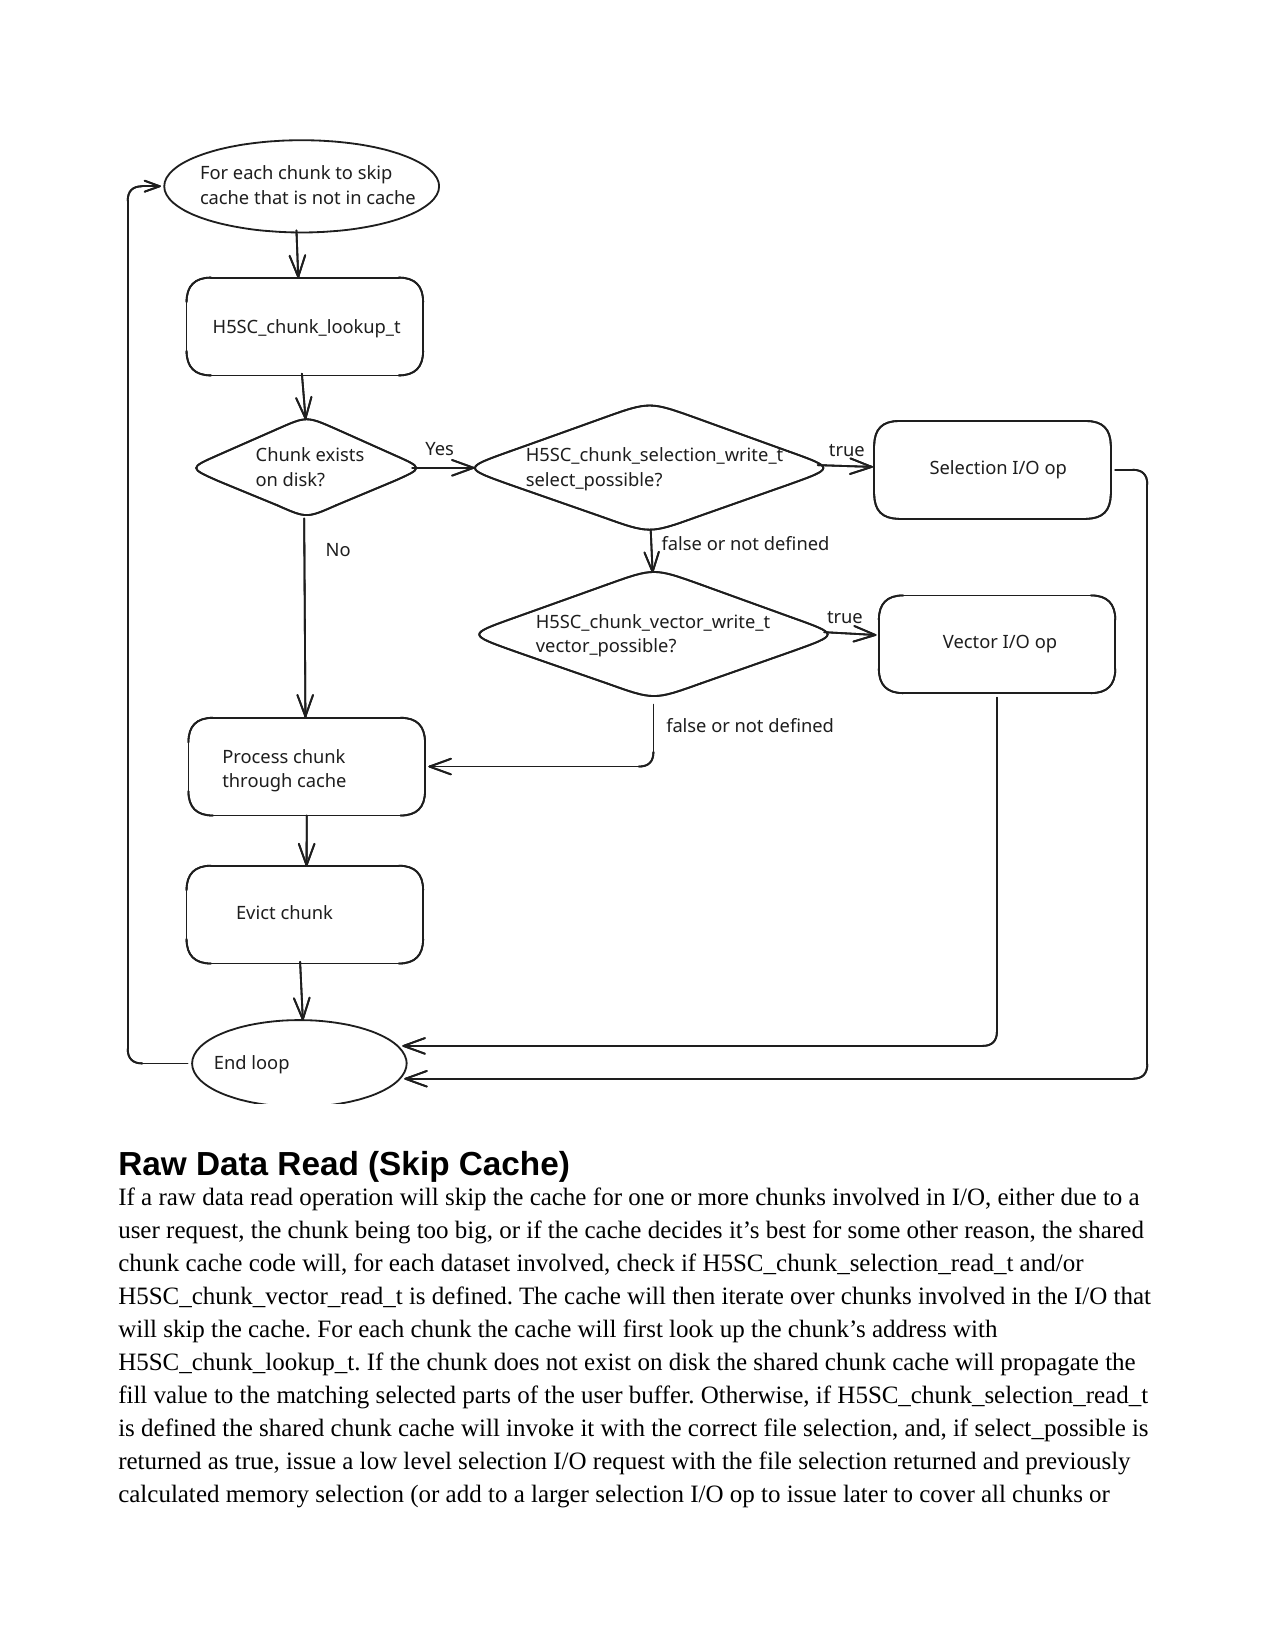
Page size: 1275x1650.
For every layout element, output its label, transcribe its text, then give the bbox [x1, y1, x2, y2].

subtitle Raw Data Read (Skip Cache) [118, 1143, 1157, 1182]
text If a raw data read operation will skip the cache for one or more chunks involved in I/O, either due to a user request, the chunk being too big, or if the cache decides it’s best for some other reason, the shared chunk cache code will, for each dataset involved, check if H5SC_chunk_selection_read_t and/or H5SC_chunk_vector_read_t is defined. The cache will then iterate over chunks involved in the I/O that will skip the cache. For each chunk the cache will first look up the chunk’s address with H5SC_chunk_lookup_t. If the chunk does not exist on disk the shared chunk cache will propagate the fill value to the matching selected parts of the user buffer. Otherwise, if H5SC_chunk_selection_read_t is defined the shared chunk cache will invoke it with the correct file selection, and, if select_possible is returned as true, issue a low level selection I/O request with the file selection returned and previously calculated memory selection (or add to a larger selection I/O op to issue later to cover all chunks or [118, 1182, 1157, 1508]
